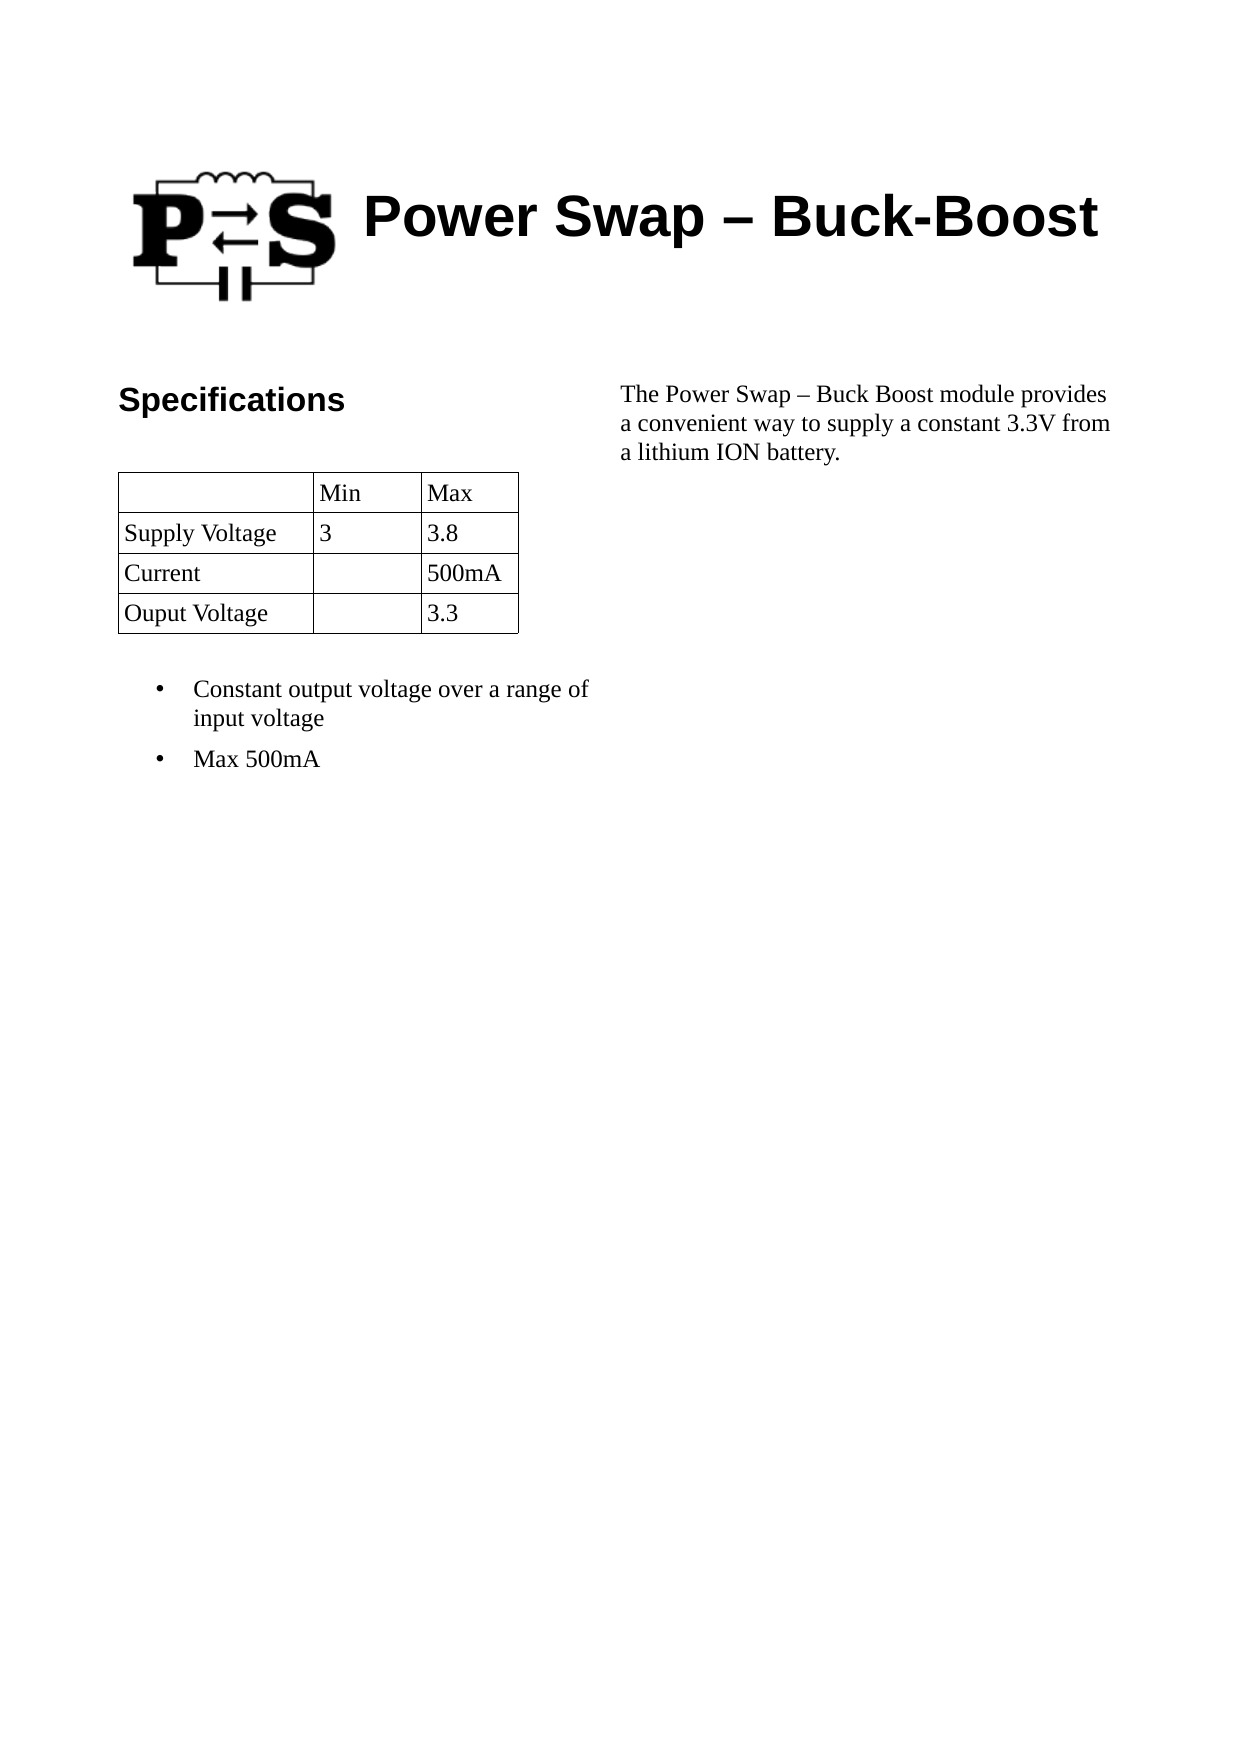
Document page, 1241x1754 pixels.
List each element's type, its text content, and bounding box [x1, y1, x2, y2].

list Max 500mA [156, 744, 620, 773]
table_cell [314, 594, 421, 633]
table_cell 3.8 [422, 513, 518, 552]
table_cell Supply Voltage [119, 513, 313, 552]
table_cell 500mA [422, 554, 518, 593]
list Constant output voltage over a range of input voltage [156, 674, 620, 732]
table_header [119, 473, 313, 512]
table_cell 3.3 [422, 594, 518, 633]
table_header Min [314, 473, 421, 512]
text The Power Swap – Buck Boost module provides a convenient way to supply a constant 3.3V from a lithium ION battery. [620, 379, 1122, 466]
table_header Max [422, 473, 518, 512]
text Power Swap – Buck-Boost [355, 118, 1122, 354]
table_cell Ouput Voltage [119, 594, 313, 633]
table_cell Current [119, 554, 313, 593]
table_cell [314, 554, 421, 593]
subtitle Specifications [118, 379, 620, 418]
picture [118, 118, 355, 355]
table_cell 3 [314, 513, 421, 552]
